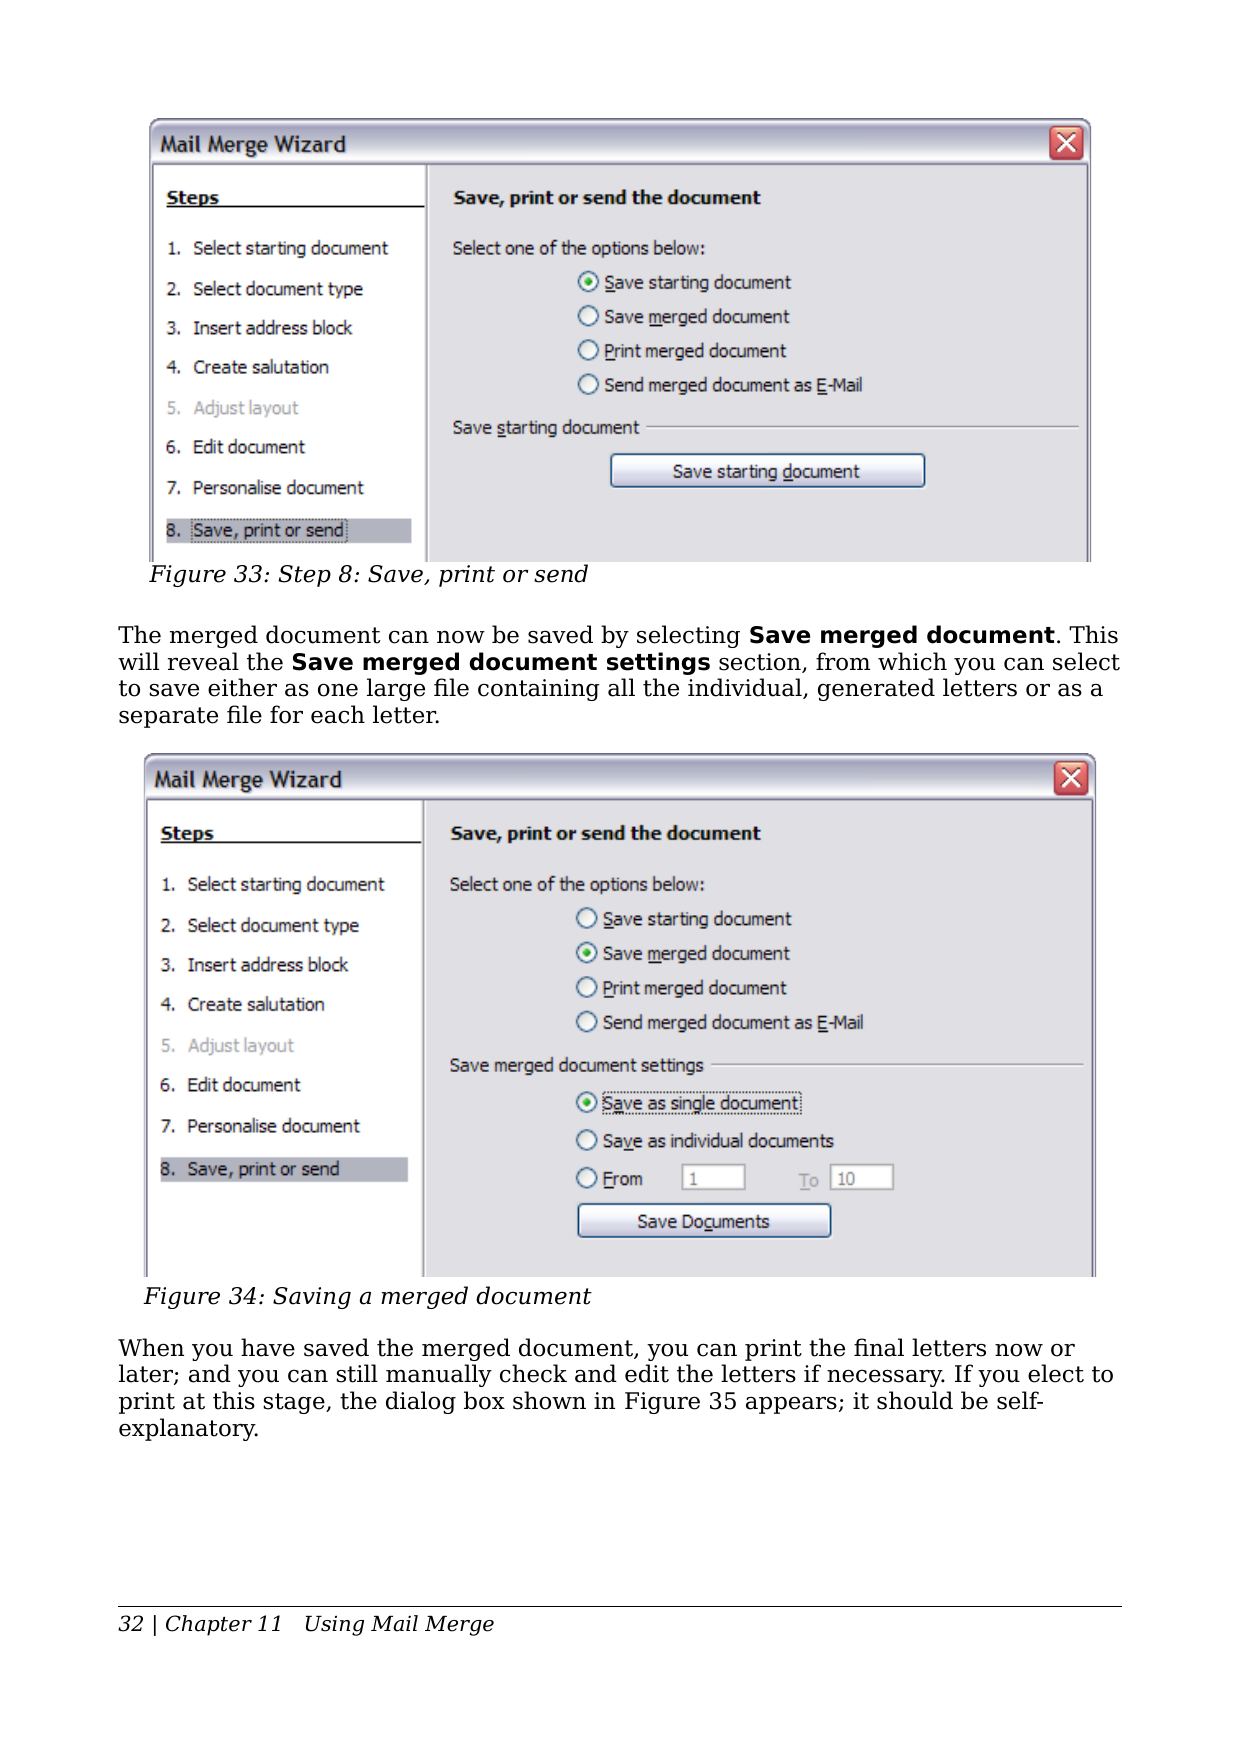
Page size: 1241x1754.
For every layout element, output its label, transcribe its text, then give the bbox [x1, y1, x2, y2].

text When you have saved the merged document, you can print the final letters now or later; and you can still manually check and edit the letters if necessary. If you elect to print at this stage, the dialog box shown in Figure 35 appears; it should be self-explanatory. [118, 1335, 1122, 1441]
picture [143, 753, 1097, 1277]
picture [149, 118, 1092, 562]
text The merged document can now be saved by selecting Save merged document. This will reveal the Save merged document settings section, from which you can select to save either as one large file containing all the individual, generated letters or as a separate file for each letter. [118, 622, 1122, 729]
text Figure 33: Step 8: Save, print or send [149, 562, 1091, 588]
text Figure 34: Saving a merged document [144, 1283, 1096, 1309]
